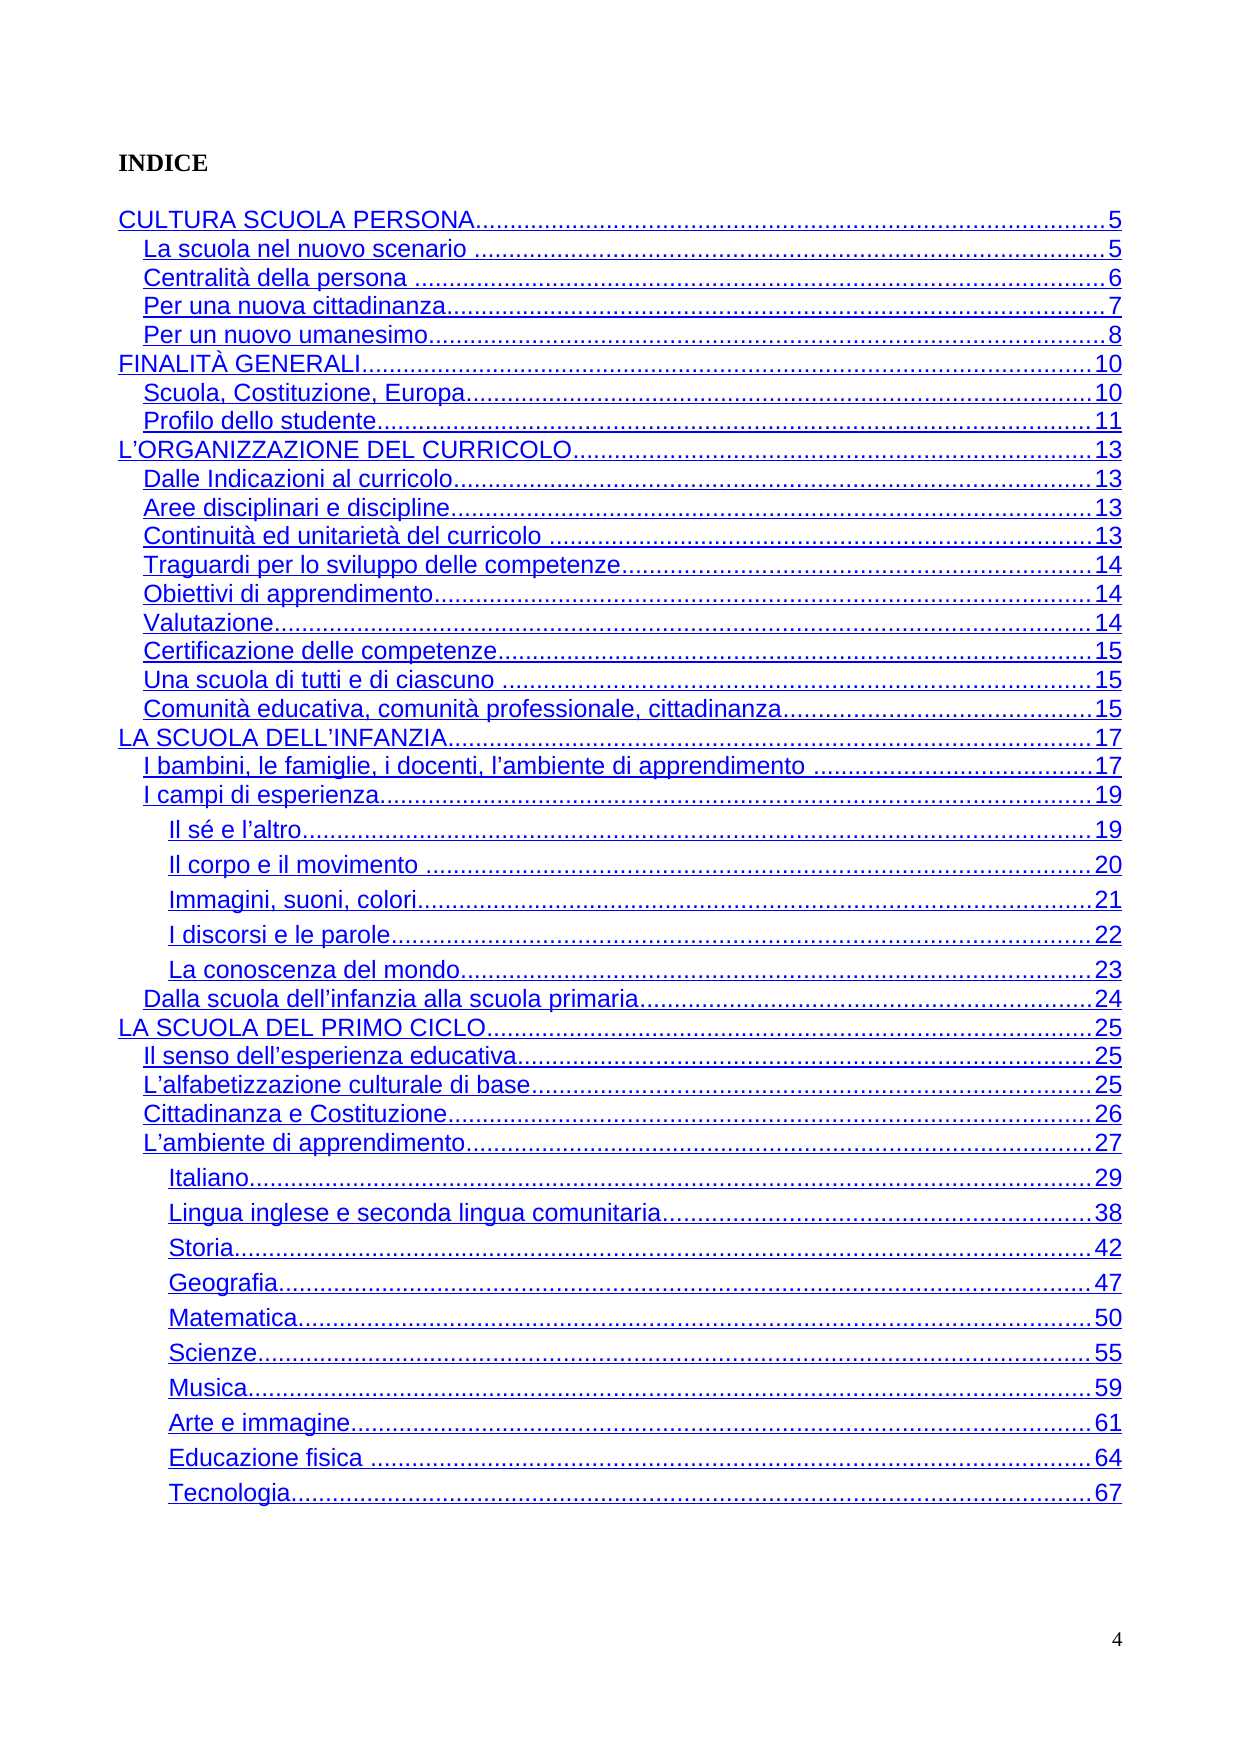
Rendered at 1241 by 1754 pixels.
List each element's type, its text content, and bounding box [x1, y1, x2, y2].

text Certificazione delle competenze 15 [143, 636, 1122, 661]
text Cittadinanza e Costituzione 26 [143, 1099, 1122, 1124]
text Il sé e l’altro 19 [168, 815, 1122, 840]
text INDICE [118, 148, 1122, 176]
text Il senso dell’esperienza educativa 25 [143, 1041, 1122, 1066]
text Per un nuovo umanesimo 8 [143, 320, 1122, 345]
text LA SCUOLA DEL PRIMO CICLO 25 [118, 1013, 1122, 1038]
text Educazione fisica 64 [168, 1443, 1122, 1468]
text FINALITÀ GENERALI 10 [118, 349, 1122, 374]
text Matematica 50 [168, 1303, 1122, 1328]
text Obiettivi di apprendimento 14 [143, 579, 1122, 604]
text Traguardi per lo sviluppo delle competenze 14 [143, 550, 1122, 575]
text Storia 42 [168, 1233, 1122, 1258]
text L’alfabetizzazione culturale di base 25 [143, 1070, 1122, 1095]
text La conoscenza del mondo 23 [168, 955, 1122, 980]
text I bambini, le famiglie, i docenti, l’ambiente di apprendimento 17 [143, 751, 1122, 776]
text Profilo dello studente 11 [143, 406, 1122, 431]
text La scuola nel nuovo scenario 5 [143, 234, 1122, 259]
text Valutazione 14 [143, 608, 1122, 633]
text I discorsi e le parole 22 [168, 920, 1122, 945]
text Comunità educativa, comunità professionale, cittadinanza 15 [143, 694, 1122, 719]
text L’ORGANIZZAZIONE DEL CURRICOLO 13 [118, 435, 1122, 460]
text Geografia 47 [168, 1268, 1122, 1293]
text I campi di esperienza 19 [143, 780, 1122, 805]
text Arte e immagine 61 [168, 1408, 1122, 1433]
text Scienze 55 [168, 1338, 1122, 1363]
text L’ambiente di apprendimento 27 [143, 1128, 1122, 1153]
text Scuola, Costituzione, Europa 10 [143, 378, 1122, 403]
text LA SCUOLA DELL’INFANZIA 17 [118, 723, 1122, 748]
text Immagini, suoni, colori 21 [168, 885, 1122, 910]
text Lingua inglese e seconda lingua comunitaria 38 [168, 1198, 1122, 1223]
text Aree disciplinari e discipline 13 [143, 493, 1122, 518]
text Italiano 29 [168, 1163, 1122, 1188]
text Dalla scuola dell’infanzia alla scuola primaria 24 [143, 984, 1122, 1009]
text CULTURA SCUOLA PERSONA 5 [118, 205, 1122, 230]
text Una scuola di tutti e di ciascuno 15 [143, 665, 1122, 690]
text Per una nuova cittadinanza 7 [143, 291, 1122, 316]
text Centralità della persona 6 [143, 263, 1122, 288]
text Continuità ed unitarietà del curricolo 13 [143, 521, 1122, 546]
text Il corpo e il movimento 20 [168, 850, 1122, 875]
text Tecnologia 67 [168, 1478, 1122, 1503]
text Musica 59 [168, 1373, 1122, 1398]
text Dalle Indicazioni al curricolo 13 [143, 464, 1122, 489]
